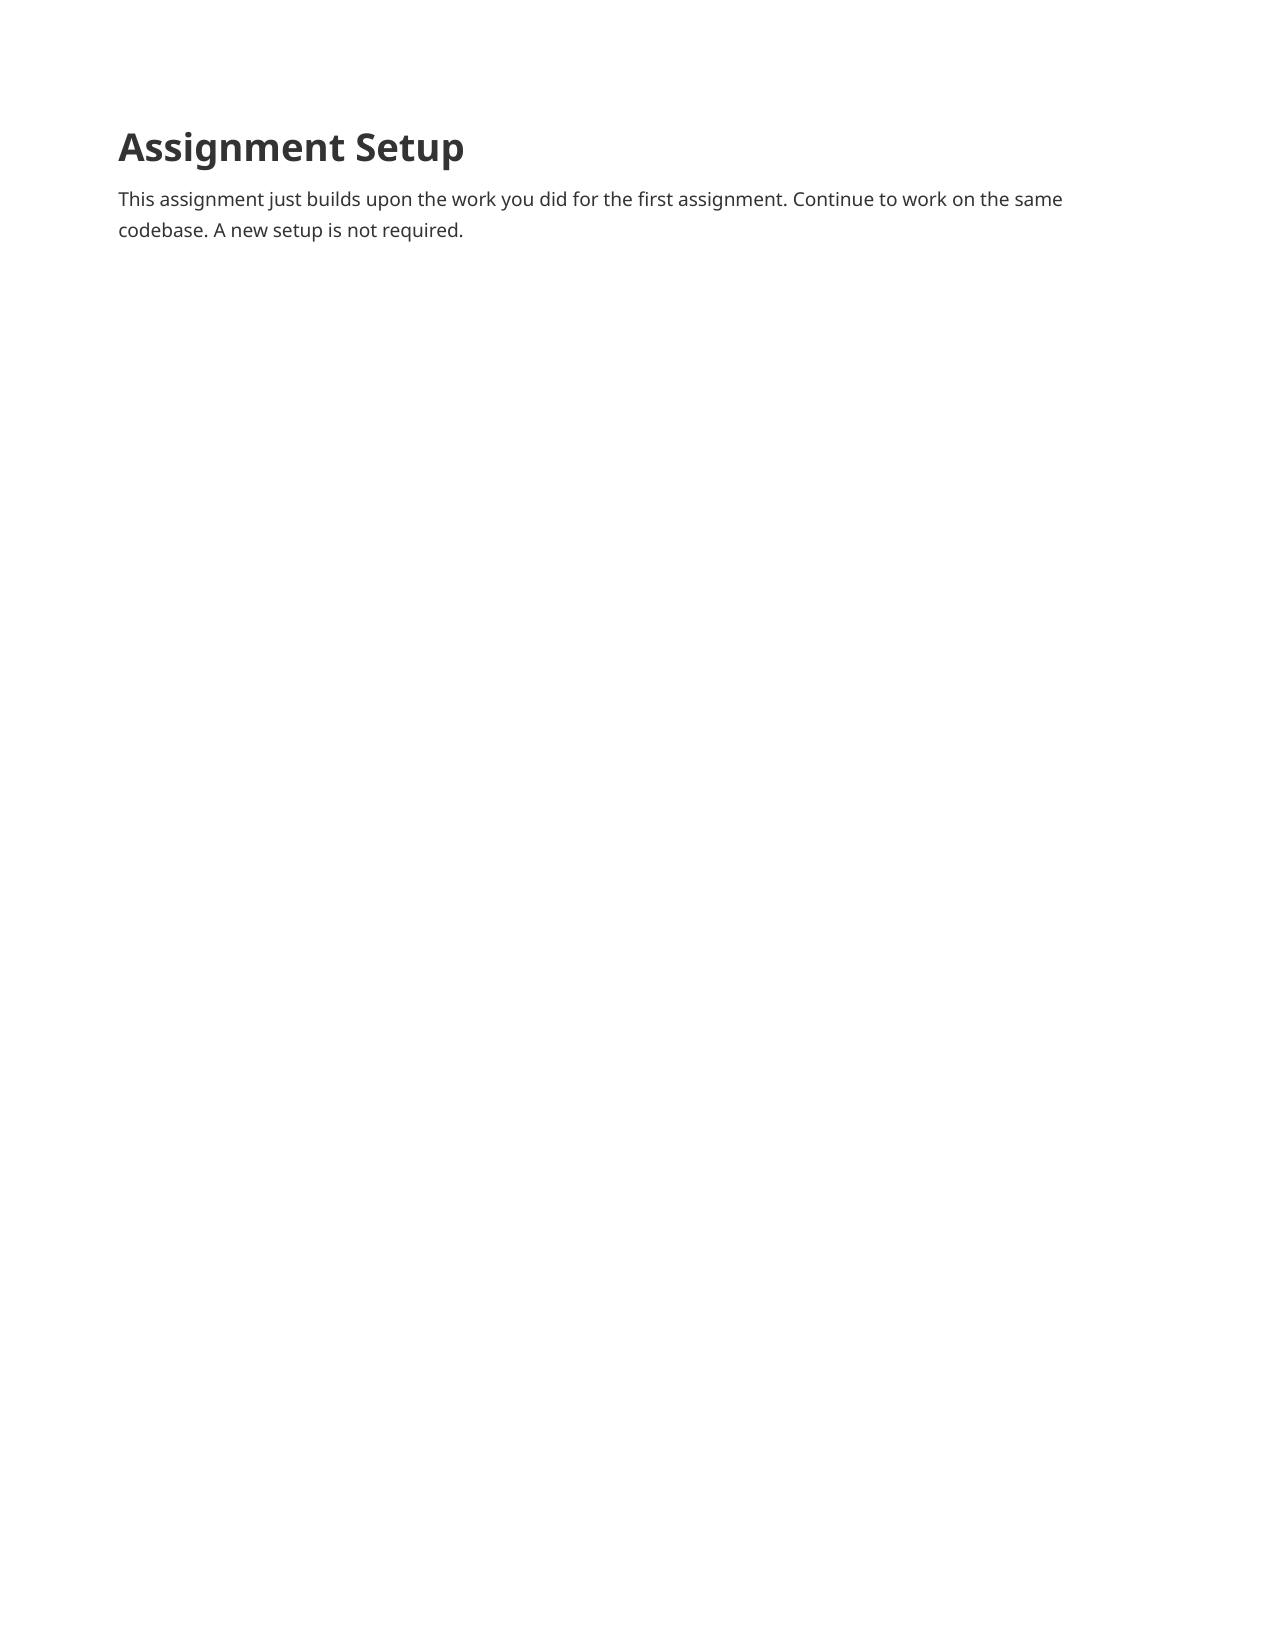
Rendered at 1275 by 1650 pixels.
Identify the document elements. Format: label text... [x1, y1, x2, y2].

subtitle Assignment Setup [118, 118, 1157, 173]
text This assignment just builds upon the work you did for the first assignment. Continue to work on the same codebase. A new setup is not required. [118, 186, 1157, 243]
